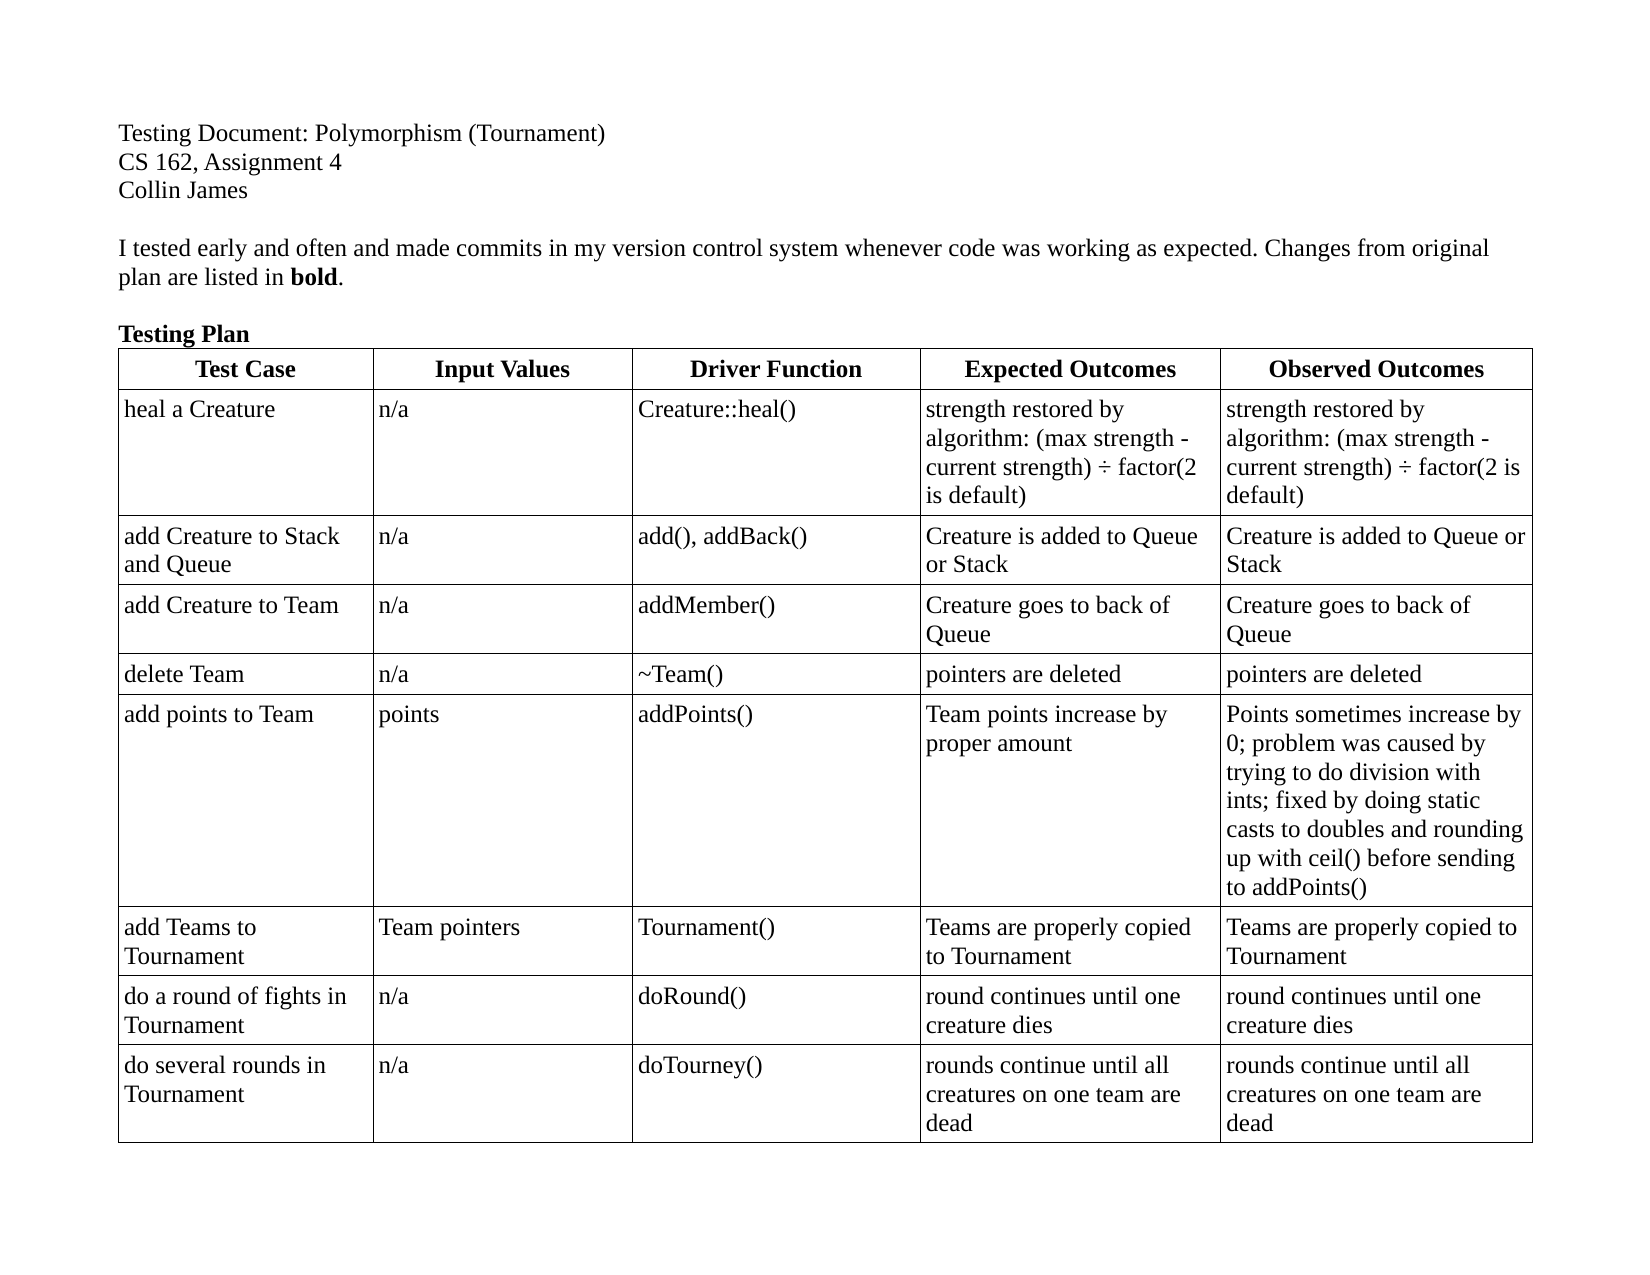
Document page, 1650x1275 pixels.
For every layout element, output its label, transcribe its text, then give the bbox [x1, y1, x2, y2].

text Testing Plan [118, 319, 1532, 348]
text I tested early and often and made commits in my version control system whenever code was working as expected. Changes from original plan are listed in bold. [118, 233, 1532, 291]
table_cell Creature goes to back of Queue [1221, 585, 1532, 653]
table_cell points [374, 695, 632, 906]
table_cell Points sometimes increase by 0; problem was caused by trying to do division with ints; fixed by doing static casts to doubles and rounding up with ceil() before sending to addPoints() [1221, 695, 1532, 906]
table_cell add(), addBack() [633, 516, 920, 584]
table_cell Creature is added to Queue or Stack [1221, 516, 1532, 584]
table_header Observed Outcomes [1221, 349, 1532, 388]
table_cell Creature goes to back of Queue [921, 585, 1220, 653]
table_header Driver Function [633, 349, 920, 388]
table_cell round continues until one creature dies [921, 976, 1220, 1044]
table_cell ~Team() [633, 654, 920, 693]
table_cell do several rounds in Tournament [119, 1045, 373, 1142]
text CS 162, Assignment 4 [118, 147, 1532, 176]
table_cell do a round of fights in Tournament [119, 976, 373, 1044]
table_cell Teams are properly copied to Tournament [1221, 907, 1532, 975]
table_cell pointers are deleted [921, 654, 1220, 693]
table_cell n/a [374, 516, 632, 584]
text Collin James [118, 176, 1532, 204]
table_cell rounds continue until all creatures on one team are dead [921, 1045, 1220, 1142]
text Testing Document: Polymorphism (Tournament) [118, 118, 1532, 147]
table_cell pointers are deleted [1221, 654, 1532, 693]
table_cell delete Team [119, 654, 373, 693]
table_cell add points to Team [119, 695, 373, 906]
table_cell addMember() [633, 585, 920, 653]
table_cell Tournament() [633, 907, 920, 975]
table_header Input Values [374, 349, 632, 388]
table_cell Teams are properly copied to Tournament [921, 907, 1220, 975]
table_cell n/a [374, 390, 632, 515]
table_cell n/a [374, 654, 632, 693]
table_cell n/a [374, 976, 632, 1044]
table_cell doRound() [633, 976, 920, 1044]
table_cell add Creature to Team [119, 585, 373, 653]
table_cell strength restored by algorithm: (max strength - current strength) ÷ factor(2 is default) [1221, 390, 1532, 515]
table_cell n/a [374, 585, 632, 653]
table_cell add Teams to Tournament [119, 907, 373, 975]
table_header Expected Outcomes [921, 349, 1220, 388]
table_cell Creature::heal() [633, 390, 920, 515]
table_cell doTourney() [633, 1045, 920, 1142]
table_cell strength restored by algorithm: (max strength - current strength) ÷ factor(2 is default) [921, 390, 1220, 515]
table_cell rounds continue until all creatures on one team are dead [1221, 1045, 1532, 1142]
table_cell addPoints() [633, 695, 920, 906]
table_cell add Creature to Stack and Queue [119, 516, 373, 584]
table_header Test Case [119, 349, 373, 388]
table_cell n/a [374, 1045, 632, 1142]
table_cell Team pointers [374, 907, 632, 975]
table_cell round continues until one creature dies [1221, 976, 1532, 1044]
table_cell heal a Creature [119, 390, 373, 515]
table_cell Creature is added to Queue or Stack [921, 516, 1220, 584]
table_cell Team points increase by proper amount [921, 695, 1220, 906]
